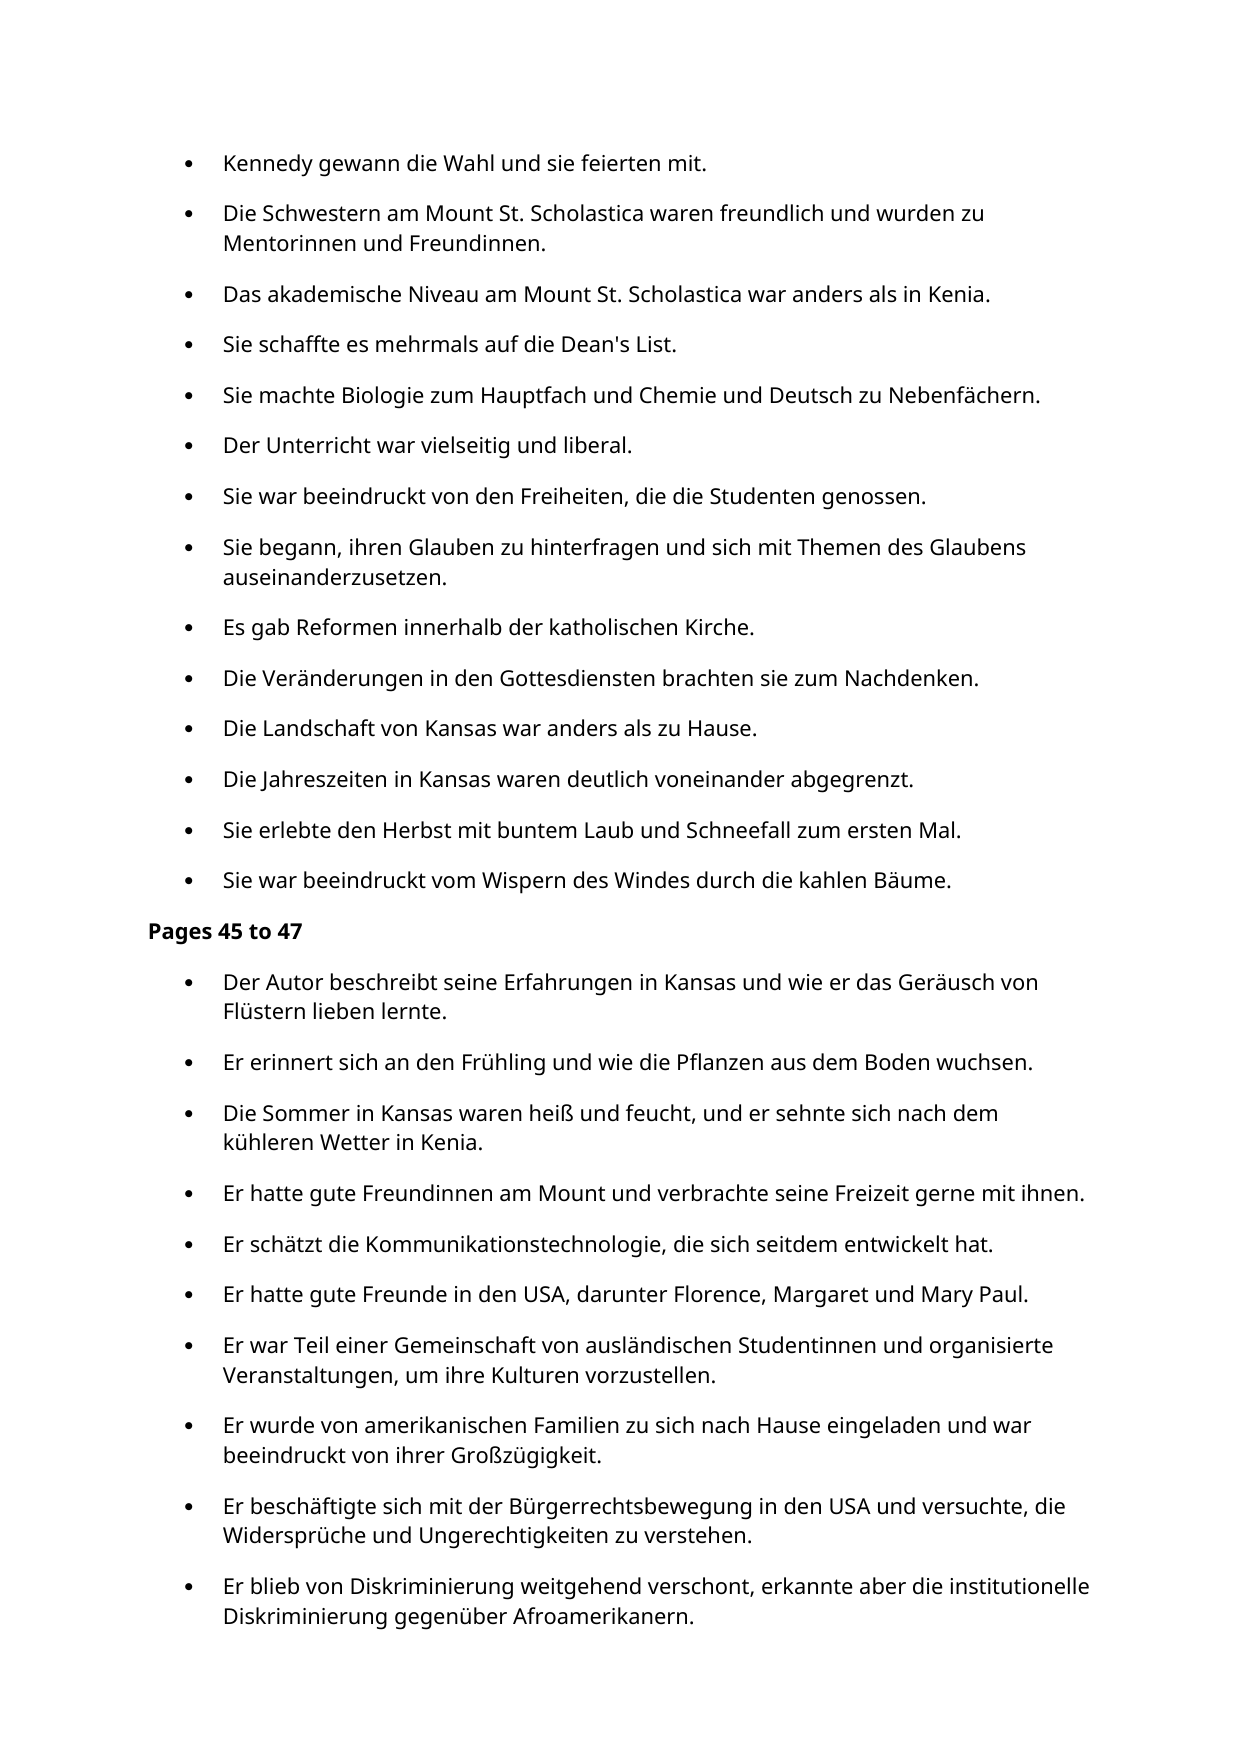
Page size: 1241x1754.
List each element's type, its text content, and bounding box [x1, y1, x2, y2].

list Der Unterricht war vielseitig und liberal. [185, 431, 1093, 460]
list Er hatte gute Freunde in den USA, darunter Florence, Margaret und Mary Paul. [185, 1279, 1093, 1309]
list Die Jahreszeiten in Kansas waren deutlich voneinander abgegrenzt. [185, 764, 1093, 794]
list Er beschäftigte sich mit der Bürgerrechtsbewegung in den USA und versuchte, die Widersprüche und Ungerechtigkeiten zu verstehen. [185, 1491, 1093, 1550]
list Das akademische Niveau am Mount St. Scholastica war anders als in Kenia. [185, 279, 1093, 308]
list Sie war beeindruckt von den Freiheiten, die die Studenten genossen. [185, 481, 1093, 511]
list Sie war beeindruckt vom Wispern des Windes durch die kahlen Bäume. [185, 865, 1093, 895]
list Er erinnert sich an den Frühling und wie die Pflanzen aus dem Boden wuchsen. [185, 1047, 1093, 1077]
list Er blieb von Diskriminierung weitgehend verschont, erkannte aber die institutionelle Diskriminierung gegenüber Afroamerikanern. [185, 1571, 1093, 1631]
list Sie begann, ihren Glauben zu hinterfragen und sich mit Themen des Glaubens auseinanderzusetzen. [185, 532, 1093, 591]
list Sie erlebte den Herbst mit buntem Laub und Schneefall zum ersten Mal. [185, 815, 1093, 844]
list Er schätzt die Kommunikationstechnologie, die sich seitdem entwickelt hat. [185, 1229, 1093, 1258]
list Kennedy gewann die Wahl und sie feierten mit. [185, 148, 1093, 177]
list Es gab Reformen innerhalb der katholischen Kirche. [185, 612, 1093, 642]
list Sie schaffte es mehrmals auf die Dean's List. [185, 329, 1093, 359]
list Die Landschaft von Kansas war anders als zu Hause. [185, 713, 1093, 743]
list Die Veränderungen in den Gottesdiensten brachten sie zum Nachdenken. [185, 663, 1093, 693]
list Die Sommer in Kansas waren heiß und feucht, und er sehnte sich nach dem kühleren Wetter in Kenia. [185, 1098, 1093, 1157]
list Er war Teil einer Gemeinschaft von ausländischen Studentinnen und organisierte Veranstaltungen, um ihre Kulturen vorzustellen. [185, 1330, 1093, 1389]
list Er hatte gute Freundinnen am Mount und verbrachte seine Freizeit gerne mit ihnen. [185, 1178, 1093, 1208]
list Sie machte Biologie zum Hauptfach und Chemie und Deutsch zu Nebenfächern. [185, 380, 1093, 410]
list Der Autor beschreibt seine Erfahrungen in Kansas und wie er das Geräusch von Flüstern lieben lernte. [185, 967, 1093, 1026]
list Er wurde von amerikanischen Familien zu sich nach Hause eingeladen und war beeindruckt von ihrer Großzügigkeit. [185, 1410, 1093, 1470]
list Die Schwestern am Mount St. Scholastica waren freundlich und wurden zu Mentorinnen und Freundinnen. [185, 198, 1093, 258]
text Pages 45 to 47 [148, 916, 1093, 946]
